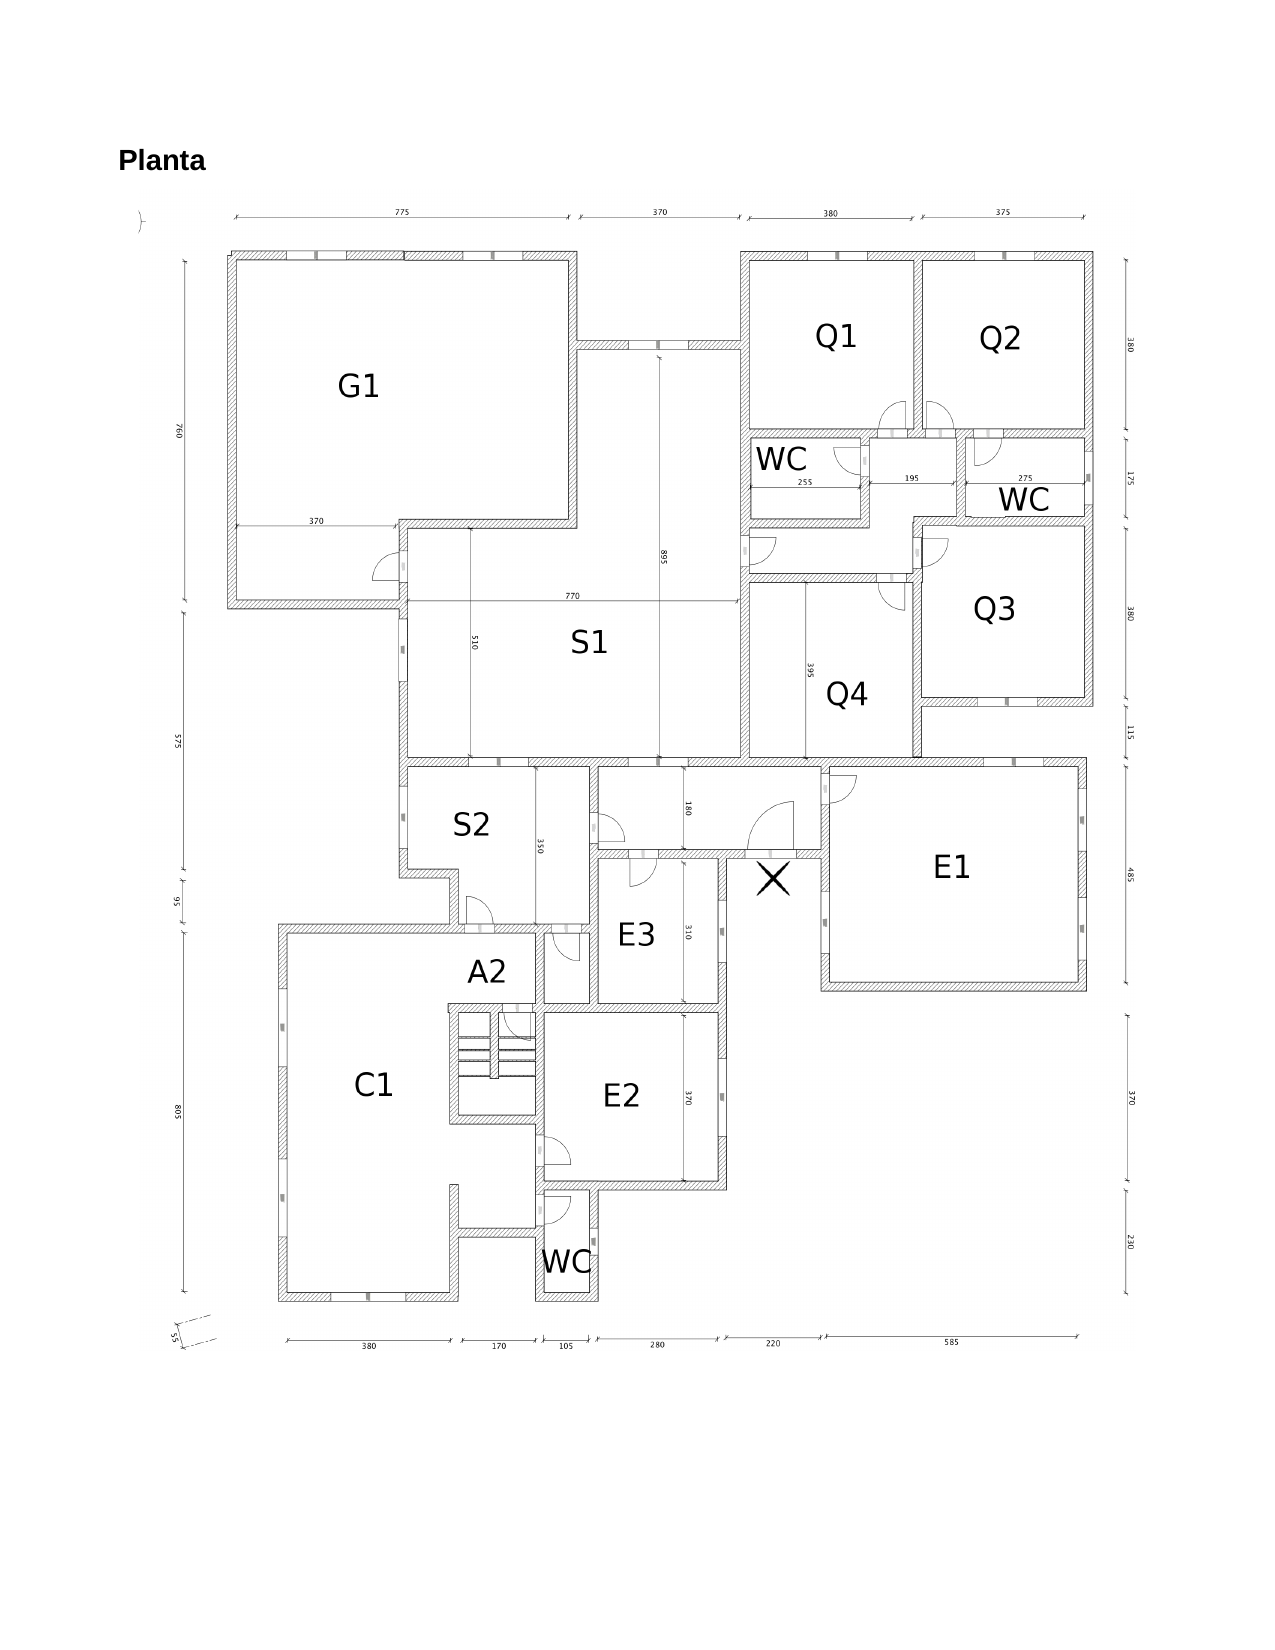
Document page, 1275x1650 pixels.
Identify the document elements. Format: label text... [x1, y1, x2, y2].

picture [138, 189, 1137, 1351]
subtitle Planta [118, 143, 1157, 177]
